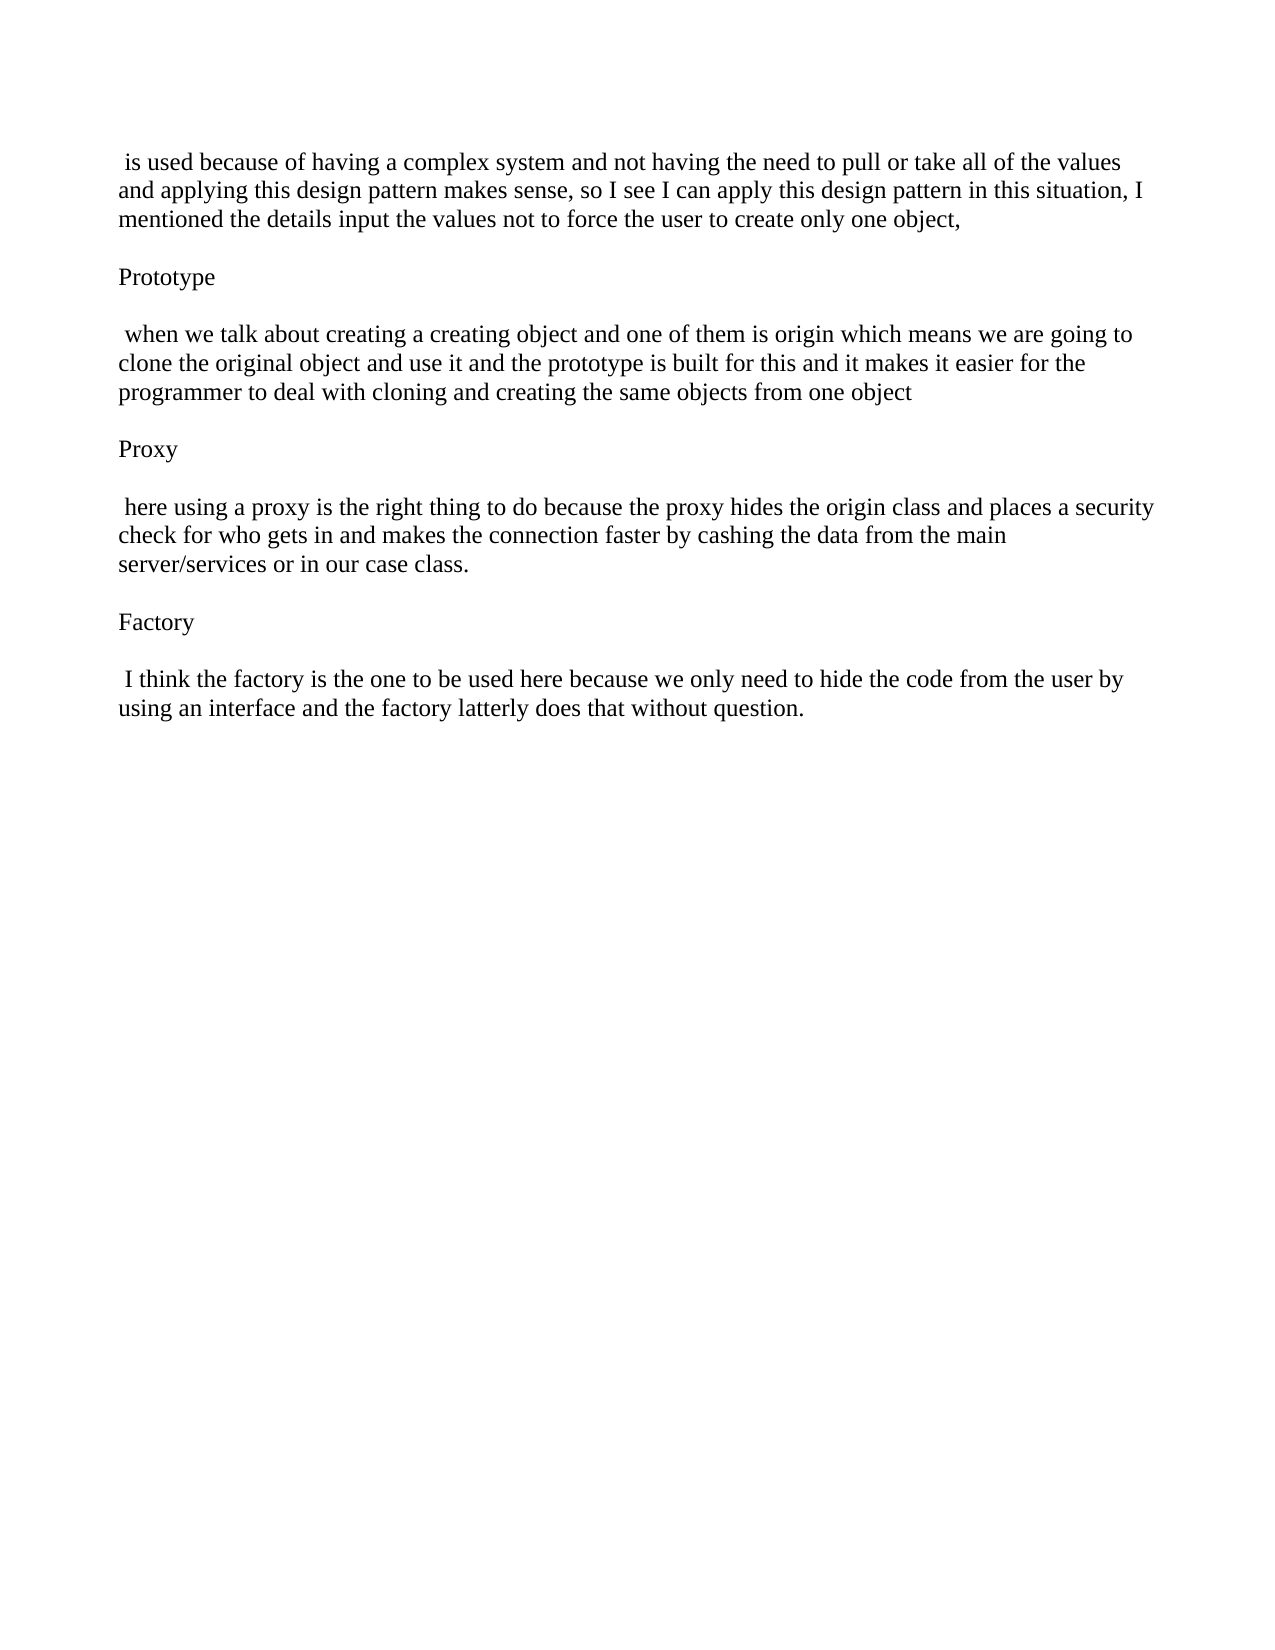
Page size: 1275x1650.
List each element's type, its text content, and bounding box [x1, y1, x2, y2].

text when we talk about creating a creating object and one of them is origin which means we are going to clone the original object and use it and the prototype is built for this and it makes it easier for the programmer to deal with cloning and creating the same objects from one object [118, 319, 1157, 406]
text mentioned the details input the values not to force the user to create only one object, [118, 204, 1157, 233]
text Factory [118, 607, 1157, 636]
text I think the factory is the one to be used here because we only need to hide the code from the user by using an interface and the factory latterly does that without question. [118, 664, 1157, 722]
text here using a proxy is the right thing to do because the proxy hides the origin class and places a security check for who gets in and makes the connection faster by cashing the data from the main server/services or in our case class. [118, 492, 1157, 578]
text Prototype [118, 262, 1157, 291]
text is used because of having a complex system and not having the need to pull or take all of the values and applying this design pattern makes sense, so I see I can apply this design pattern in this situation, I [118, 147, 1157, 204]
text Proxy [118, 434, 1157, 463]
